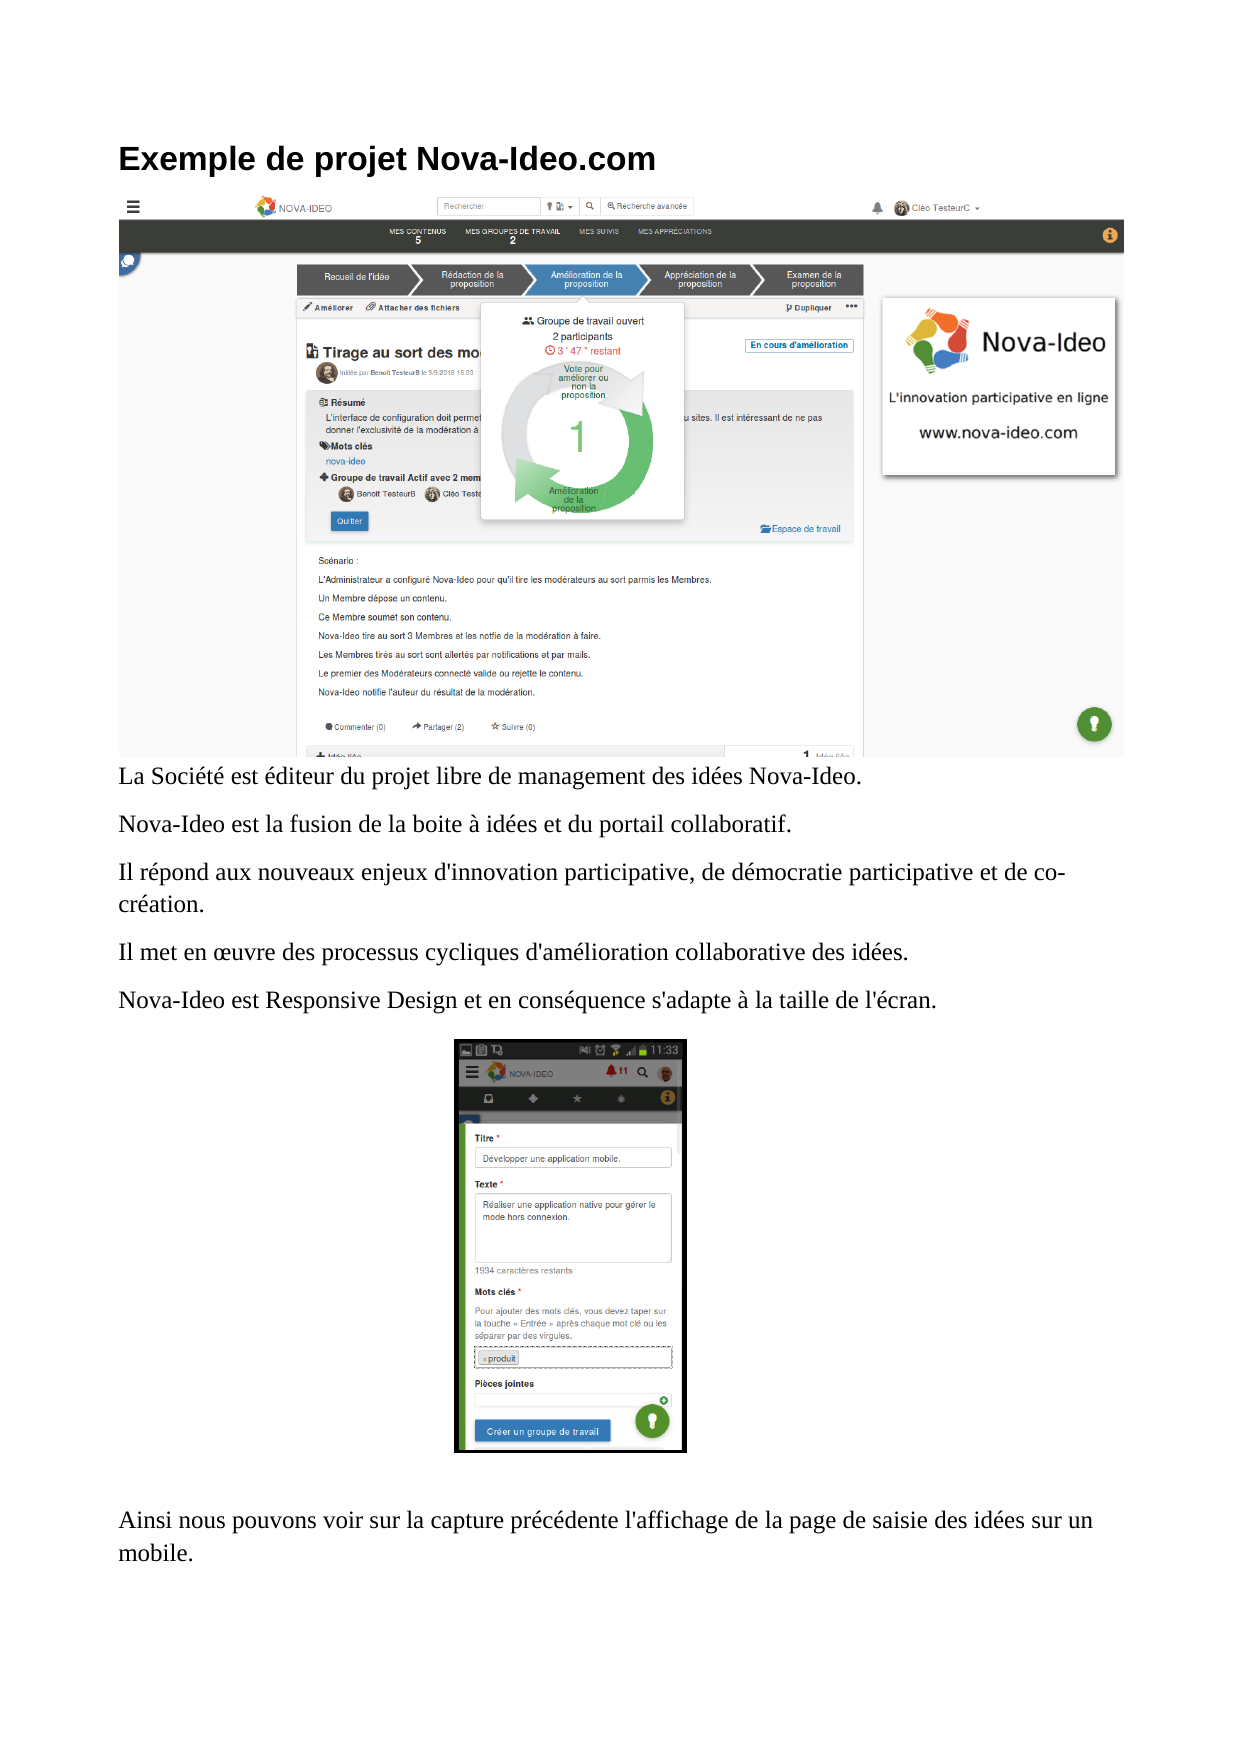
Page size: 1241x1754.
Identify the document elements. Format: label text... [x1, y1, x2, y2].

subtitle Exemple de projet Nova-Ideo.com [118, 139, 1122, 178]
text Nova-Ideo est la fusion de la boite à idées et du portail collaboratif. [118, 809, 1122, 838]
text Ainsi nous pouvons voir sur la capture précédente l'affichage de la page de saisie des idées sur un mobile. [118, 1505, 1122, 1567]
picture [119, 194, 1124, 757]
text Nova-Ideo est Responsive Design et en conséquence s'adapte à la taille de l'écran. [118, 985, 1122, 1013]
picture [454, 1039, 687, 1453]
text Il met en œuvre des processus cycliques d'amélioration collaborative des idées. [118, 937, 1122, 966]
text Il répond aux nouveaux enjeux d'innovation participative, de démocratie participative et de co-création. [118, 857, 1122, 918]
text La Société est éditeur du projet libre de management des idées Nova-Ideo. [118, 190, 1122, 790]
